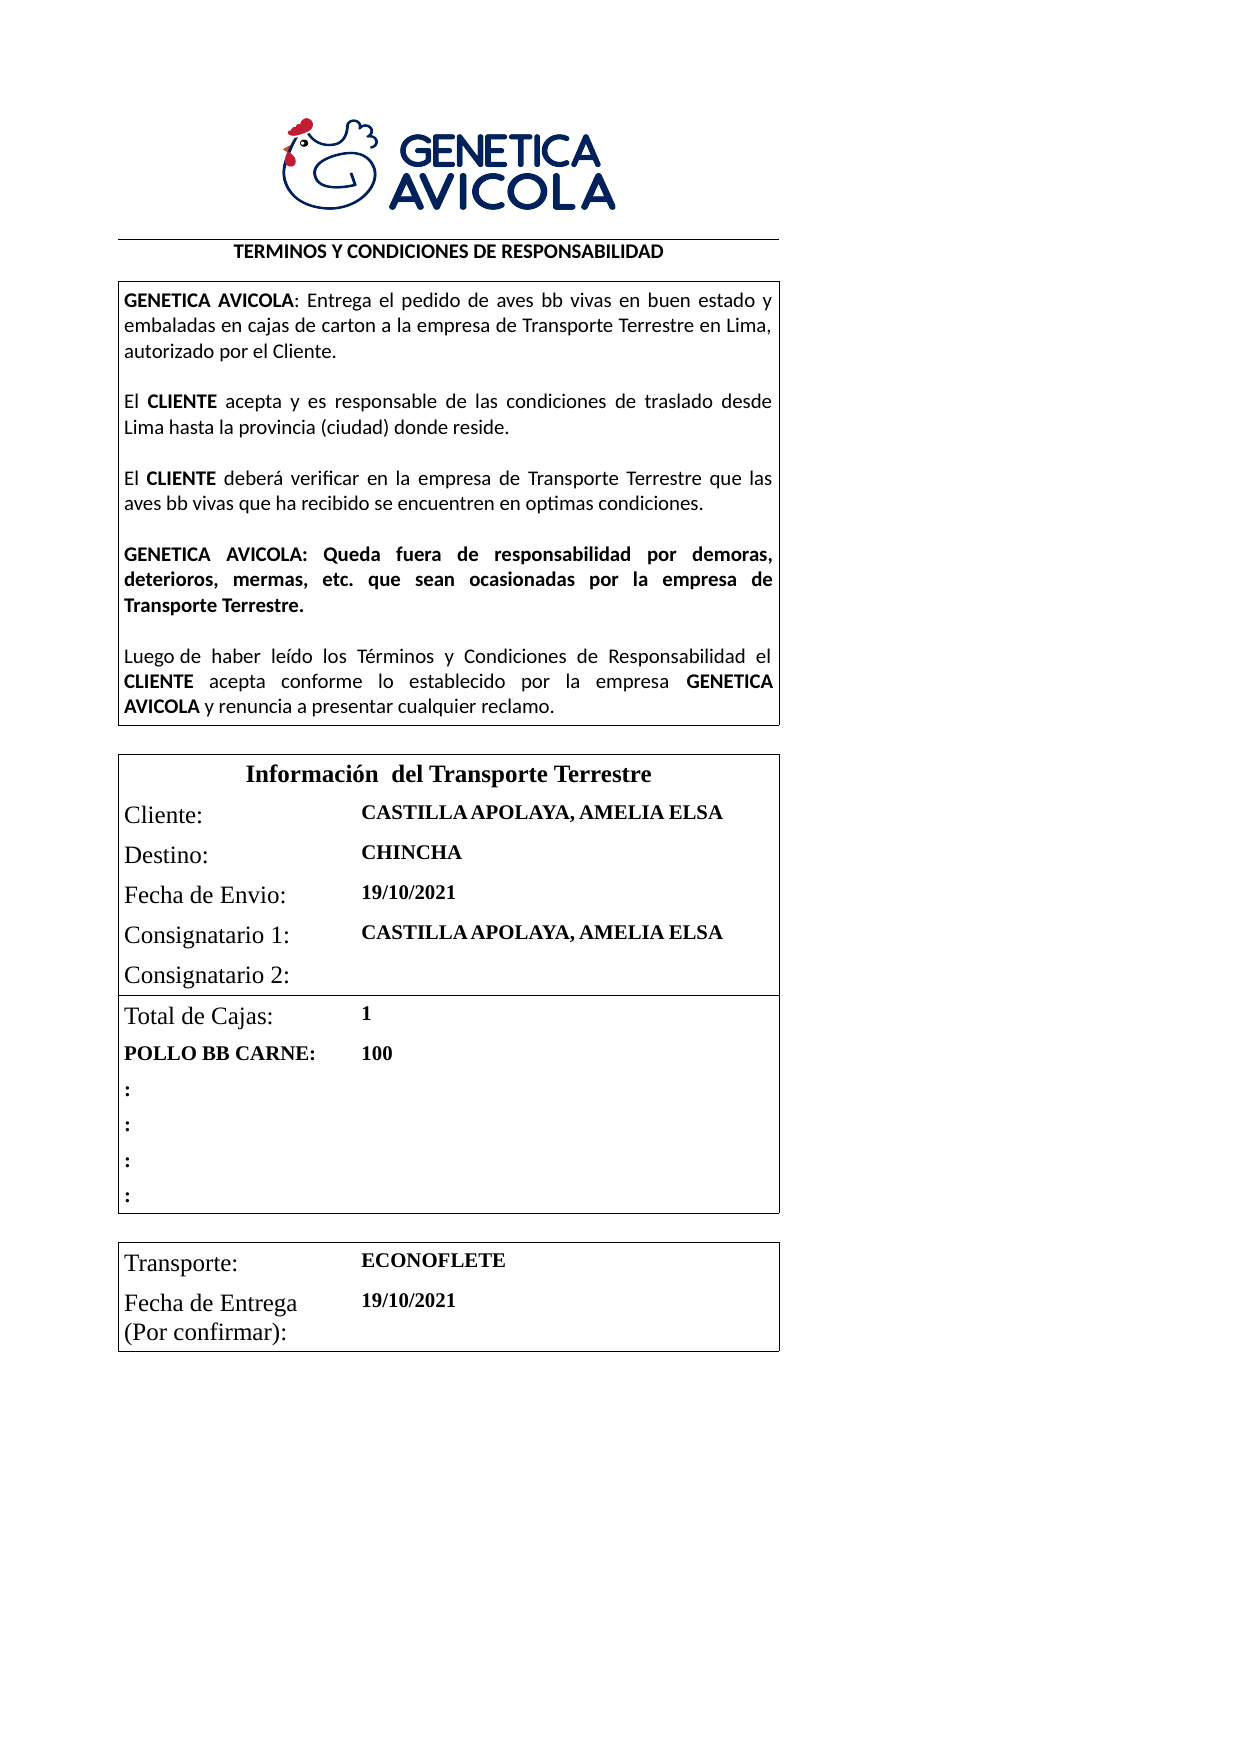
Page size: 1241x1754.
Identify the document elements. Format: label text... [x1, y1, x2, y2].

table_cell GENETICA AVICOLA: Entrega el pedido de aves bb vivas en buen estado y embaladas en cajas de carton a la empresa de Transporte Terrestre en Lima, autorizado por el Cliente. El CLIENTE acepta y es responsable de las condiciones de traslado desde Lima hasta la provincia (ciudad) donde reside. El CLIENTE deberá verificar en la empresa de Transporte Terrestre que las aves bb vivas que ha recibido se encuentren en optimas condiciones. GENETICA AVICOLA: Queda fuera de responsabilidad por demoras, deterioros, mermas, etc. que sean ocasionadas por la empresa de Transporte Terrestre. Luego de haber leído los Términos y Condiciones de Responsabilidad el CLIENTE acepta conforme lo establecido por la empresa GENETICA AVICOLA y renuncia a presentar cualquier reclamo. [119, 282, 779, 725]
table_cell Transporte: [119, 1243, 356, 1282]
table_cell ECONOFLETE [356, 1243, 779, 1282]
table_cell CASTILLA APOLAYA, AMELIA ELSA [356, 794, 779, 834]
table_cell : [119, 1106, 356, 1142]
table_cell [118, 1214, 356, 1242]
table_cell POLLO BB CARNE: [119, 1035, 356, 1071]
table_cell [356, 1214, 779, 1242]
table_cell 19/10/2021 [356, 1282, 779, 1351]
table_cell 19/10/2021 [356, 874, 779, 914]
table_cell : [119, 1178, 356, 1213]
table_cell 1 [356, 996, 779, 1035]
table_cell Fecha de Entrega (Por confirmar): [119, 1282, 356, 1351]
table_cell Consignatario 2: [119, 955, 356, 995]
table_cell Cliente: [119, 794, 356, 834]
table_cell [356, 1178, 779, 1213]
table_cell : [119, 1142, 356, 1177]
table_cell 100 [356, 1035, 779, 1071]
table_cell [356, 1071, 779, 1106]
table_cell CHINCHA [356, 834, 779, 874]
table_cell [356, 1106, 779, 1142]
table_cell Consignatario 1: [119, 915, 356, 955]
table_cell : [119, 1071, 356, 1106]
table_cell Fecha de Envio: [119, 874, 356, 914]
table_header TERMINOS Y CONDICIONES DE RESPONSABILIDAD [118, 240, 779, 281]
table_cell Destino: [119, 834, 356, 874]
table_cell CASTILLA APOLAYA, AMELIA ELSA [356, 915, 779, 955]
table_header Información del Transporte Terrestre [119, 755, 779, 794]
table_cell [356, 955, 779, 995]
table_cell Total de Cajas: [119, 996, 356, 1035]
table_cell [356, 1142, 779, 1177]
picture [282, 118, 616, 210]
